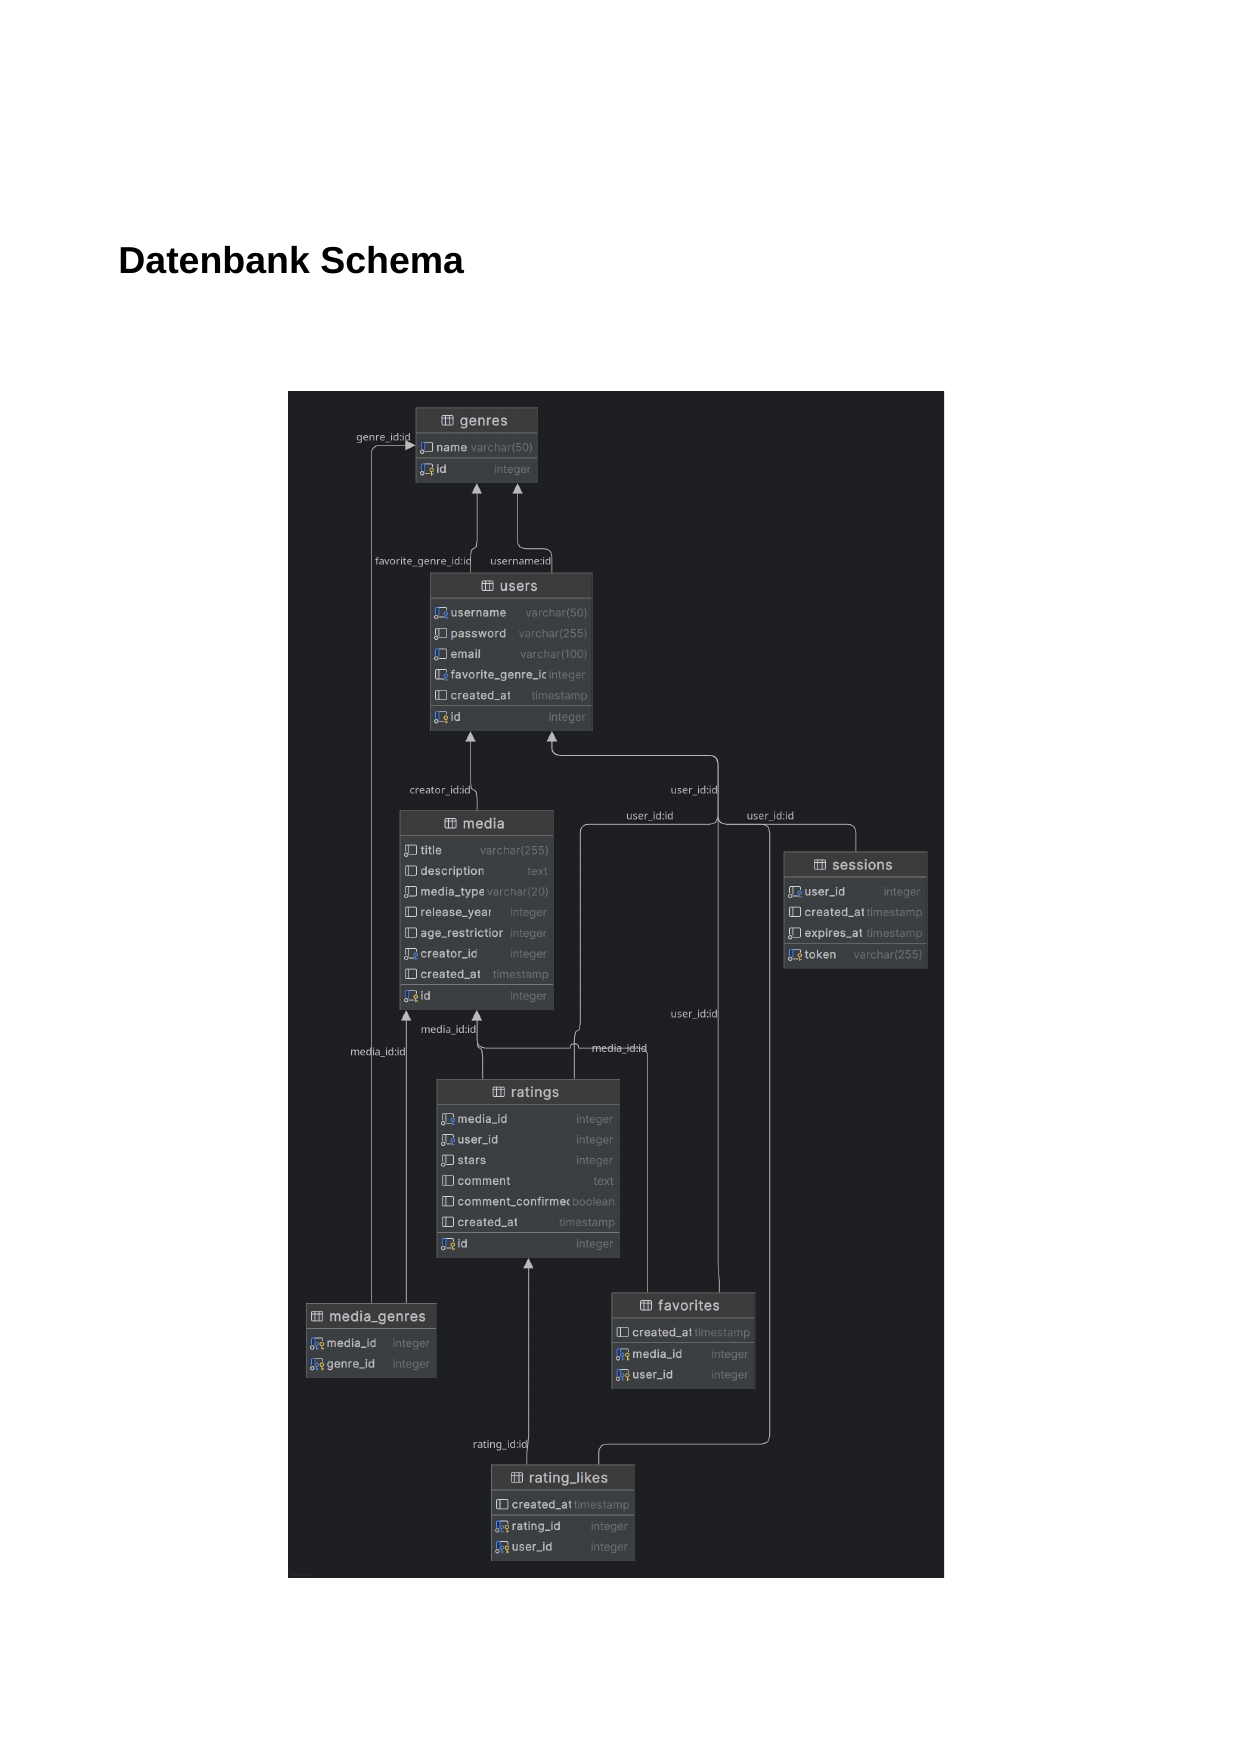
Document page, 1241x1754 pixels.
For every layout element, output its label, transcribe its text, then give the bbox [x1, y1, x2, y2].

subtitle Datenbank Schema [118, 238, 1122, 281]
picture [288, 391, 945, 1578]
